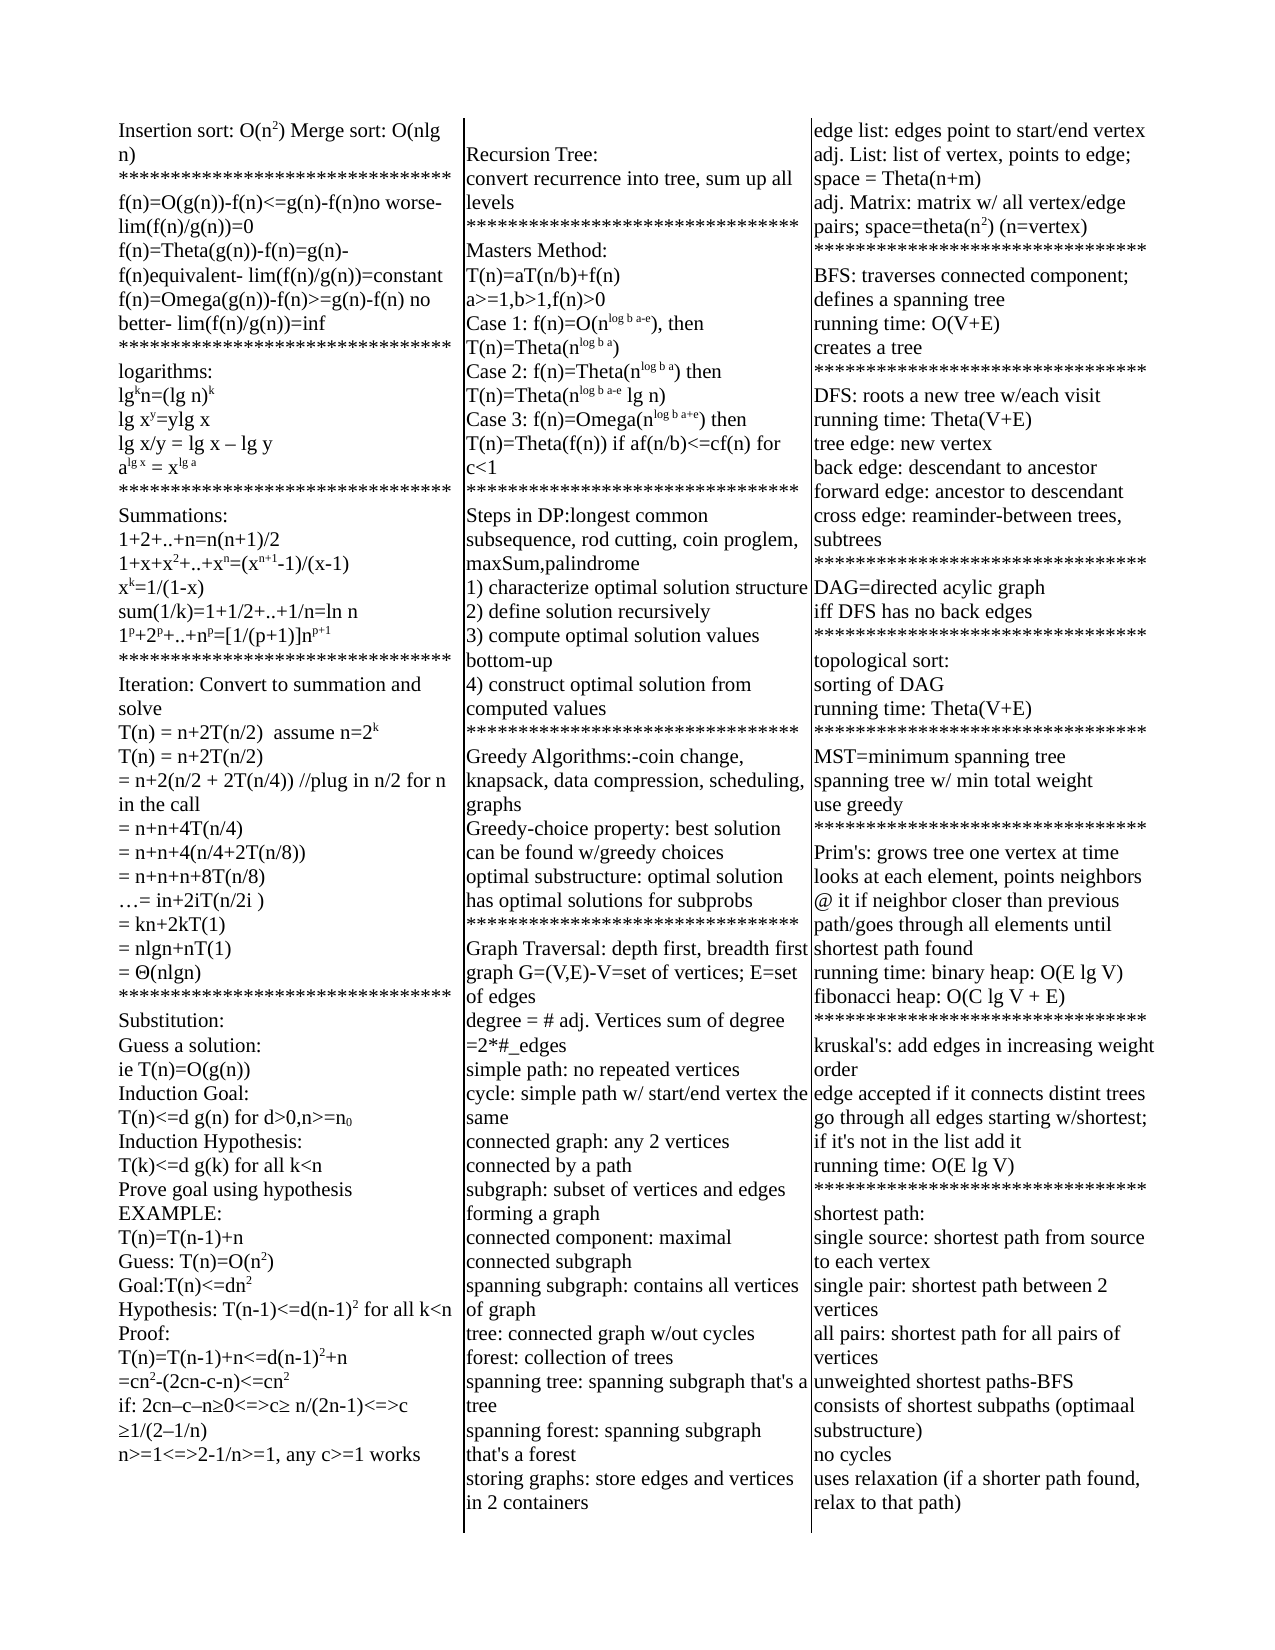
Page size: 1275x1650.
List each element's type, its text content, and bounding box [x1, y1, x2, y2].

text uses relaxation (if a shorter path found, relax to that path) [813, 1466, 1157, 1514]
text simple path: no repeated vertices [466, 1057, 809, 1081]
text ******************************** [813, 359, 1157, 383]
text single pair: shortest path between 2 vertices [813, 1273, 1157, 1321]
text T(n)<=d g(n) for d>0,n>=n0 [118, 1105, 461, 1129]
text T(k)<=d g(k) for all k<n [118, 1153, 461, 1177]
text ******************************** [813, 816, 1157, 840]
text lg x/y = lg x – lg y [118, 431, 461, 455]
text tree edge: new vertex [813, 431, 1157, 455]
text DAG=directed acylic graph [813, 575, 1157, 599]
text no cycles [813, 1442, 1157, 1466]
text alg x = xlg a [118, 455, 461, 479]
text Prim's: grows tree one vertex at time [813, 840, 1157, 864]
text = kn+2kT(1) [118, 912, 461, 936]
text T(n) = n+2T(n/2) [118, 744, 461, 768]
text ******************************** [466, 912, 809, 936]
text = n+2(n/2 + 2T(n/4)) //plug in n/2 for n in the call [118, 768, 461, 816]
text = n+n+4T(n/4) [118, 816, 461, 840]
text all pairs: shortest path for all pairs of vertices [813, 1321, 1157, 1369]
text running time: Theta(V+E) [813, 696, 1157, 720]
text spanning subgraph: contains all vertices of graph [466, 1273, 809, 1321]
text ******************************** [813, 623, 1157, 647]
text cross edge: reaminder-between trees, subtrees [813, 503, 1157, 551]
text convert recurrence into tree, sum up all levels [466, 166, 809, 214]
text adj. List: list of vertex, points to edge; space = Theta(n+m) [813, 142, 1157, 190]
text Greedy-choice property: best solution can be found w/greedy choices [466, 816, 809, 864]
text Graph Traversal: depth first, breadth first [466, 936, 809, 960]
text ******************************** [813, 1177, 1157, 1201]
text 3) compute optimal solution values bottom-up [466, 623, 809, 672]
text iff DFS has no back edges [813, 599, 1157, 623]
text forest: collection of trees [466, 1345, 809, 1369]
text …= in+2iT(n/2i ) [118, 888, 461, 912]
text Hypothesis: T(n-1)<=d(n-1)2 for all k<n [118, 1297, 461, 1321]
text ******************************** [466, 214, 809, 238]
text creates a tree [813, 335, 1157, 359]
text spanning forest: spanning subgraph that's a forest [466, 1417, 809, 1466]
text Guess: T(n)=O(n2) [118, 1249, 461, 1273]
text Prove goal using hypothesis [118, 1177, 461, 1201]
text Masters Method: [466, 238, 809, 262]
text 4) construct optimal solution from computed values [466, 672, 809, 720]
text n>=1<=>2-1/n>=1, any c>=1 works [118, 1442, 461, 1466]
text subgraph: subset of vertices and edges forming a graph [466, 1177, 809, 1225]
text = nlgn+nT(1) [118, 936, 461, 960]
text running time: binary heap: O(E lg V) fibonacci heap: O(C lg V + E) [813, 960, 1157, 1008]
text EXAMPLE: [118, 1201, 461, 1225]
text optimal substructure: optimal solution has optimal solutions for subprobs [466, 864, 809, 912]
text running time: O(E lg V) [813, 1153, 1157, 1177]
text Proof: [118, 1321, 461, 1345]
text MST=minimum spanning tree [813, 744, 1157, 768]
text Greedy Algorithms:-coin change, knapsack, data compression, scheduling, graphs [466, 744, 809, 816]
text 1+2+..+n=n(n+1)/2 [118, 527, 461, 551]
text Induction Goal: [118, 1081, 461, 1105]
text T(n)=T(n-1)+n<=d(n-1)2+n [118, 1345, 461, 1369]
text looks at each element, points neighbors @ it if neighbor closer than previous path/goes through all elements until shortest path found [813, 864, 1157, 960]
text cycle: simple path w/ start/end vertex the same [466, 1081, 809, 1129]
text f(n)=O(g(n))-f(n)<=g(n)-f(n)no worse- lim(f(n)/g(n))=0 [118, 190, 461, 238]
text sorting of DAG [813, 672, 1157, 696]
text degree = # adj. Vertices sum of degree =2*#_edges [466, 1008, 809, 1057]
text T(n) = n+2T(n/2) assume n=2k [118, 720, 461, 744]
text shortest path: [813, 1201, 1157, 1225]
text lgkn=(lg n)k [118, 383, 461, 407]
text edge list: edges point to start/end vertex [813, 118, 1157, 142]
text ******************************** [118, 647, 461, 672]
text Case 1: f(n)=O(nlog b a-e), then T(n)=Theta(nlog b a) [466, 311, 809, 359]
text graph G=(V,E)-V=set of vertices; E=set of edges [466, 960, 809, 1008]
text Goal:T(n)<=dn2 [118, 1273, 461, 1297]
text xk=1/(1-x) [118, 575, 461, 599]
text ******************************** [118, 335, 461, 359]
text go through all edges starting w/shortest; if it's not in the list add it [813, 1105, 1157, 1153]
text Insertion sort: O(n2) Merge sort: O(nlg n) [118, 118, 461, 166]
text DFS: roots a new tree w/each visit [813, 383, 1157, 407]
text topological sort: [813, 647, 1157, 672]
text Summations: [118, 503, 461, 527]
text kruskal's: add edges in increasing weight order [813, 1032, 1157, 1081]
text running time: Theta(V+E) [813, 407, 1157, 431]
text = n+n+n+8T(n/8) [118, 864, 461, 888]
text connected graph: any 2 vertices connected by a path [466, 1129, 809, 1177]
text if: 2cn–c–n≥0<=>c≥ n/(2n-1)<=>c ≥1/(2–1/n) [118, 1393, 461, 1442]
text a>=1,b>1,f(n)>0 [466, 287, 809, 311]
text ******************************** [813, 551, 1157, 575]
text 2) define solution recursively [466, 599, 809, 623]
text spanning tree: spanning subgraph that's a tree [466, 1369, 809, 1417]
text 1) characterize optimal solution structure [466, 575, 809, 599]
text ******************************** [813, 1008, 1157, 1032]
text = n+n+4(n/4+2T(n/8)) [118, 840, 461, 864]
text T(n)=T(n-1)+n [118, 1225, 461, 1249]
text Induction Hypothesis: [118, 1129, 461, 1153]
text ******************************** [118, 984, 461, 1008]
text BFS: traverses connected component; defines a spanning tree [813, 262, 1157, 311]
text Case 2: f(n)=Theta(nlog b a) then T(n)=Theta(nlog b a-e lg n) [466, 359, 809, 407]
text tree: connected graph w/out cycles [466, 1321, 809, 1345]
text Substitution: [118, 1008, 461, 1032]
text ******************************** [118, 166, 461, 190]
text adj. Matrix: matrix w/ all vertex/edge pairs; space=theta(n2) (n=vertex) [813, 190, 1157, 238]
text single source: shortest path from source to each vertex [813, 1225, 1157, 1273]
text ******************************** [813, 720, 1157, 744]
text ie T(n)=O(g(n)) [118, 1057, 461, 1081]
text ******************************** [466, 479, 809, 503]
text lg xy=ylg x [118, 407, 461, 431]
text Iteration: Convert to summation and solve [118, 672, 461, 720]
text spanning tree w/ min total weight [813, 768, 1157, 792]
text 1p+2p+..+np=[1/(p+1)]np+1 [118, 623, 461, 647]
text Recursion Tree: [466, 142, 809, 166]
text Case 3: f(n)=Omega(nlog b a+e) then T(n)=Theta(f(n)) if af(n/b)<=cf(n) for c<1 [466, 407, 809, 479]
text =cn2-(2cn-c-n)<=cn2 [118, 1369, 461, 1393]
text T(n)=aT(n/b)+f(n) [466, 262, 809, 287]
text back edge: descendant to ancestor [813, 455, 1157, 479]
text sum(1/k)=1+1/2+..+1/n=ln n [118, 599, 461, 623]
text unweighted shortest paths-BFS [813, 1369, 1157, 1393]
text f(n)=Theta(g(n))-f(n)=g(n)-f(n)equivalent- lim(f(n)/g(n))=constant [118, 238, 461, 287]
text ******************************** [813, 238, 1157, 262]
text storing graphs: store edges and vertices in 2 containers [466, 1466, 809, 1514]
text edge accepted if it connects distint trees [813, 1081, 1157, 1105]
text consists of shortest subpaths (optimaal substructure) [813, 1393, 1157, 1442]
text running time: O(V+E) [813, 311, 1157, 335]
text ******************************** [118, 479, 461, 503]
text = Θ(nlgn) [118, 960, 461, 984]
text logarithms: [118, 359, 461, 383]
text forward edge: ancestor to descendant [813, 479, 1157, 503]
text Guess a solution: [118, 1032, 461, 1057]
text f(n)=Omega(g(n))-f(n)>=g(n)-f(n) no better- lim(f(n)/g(n))=inf [118, 287, 461, 335]
text Steps in DP:longest common subsequence, rod cutting, coin proglem, maxSum,palindrome [466, 503, 809, 575]
text 1+x+x2+..+xn=(xn+1-1)/(x-1) [118, 551, 461, 575]
text use greedy [813, 792, 1157, 816]
text ******************************** [466, 720, 809, 744]
text connected component: maximal connected subgraph [466, 1225, 809, 1273]
